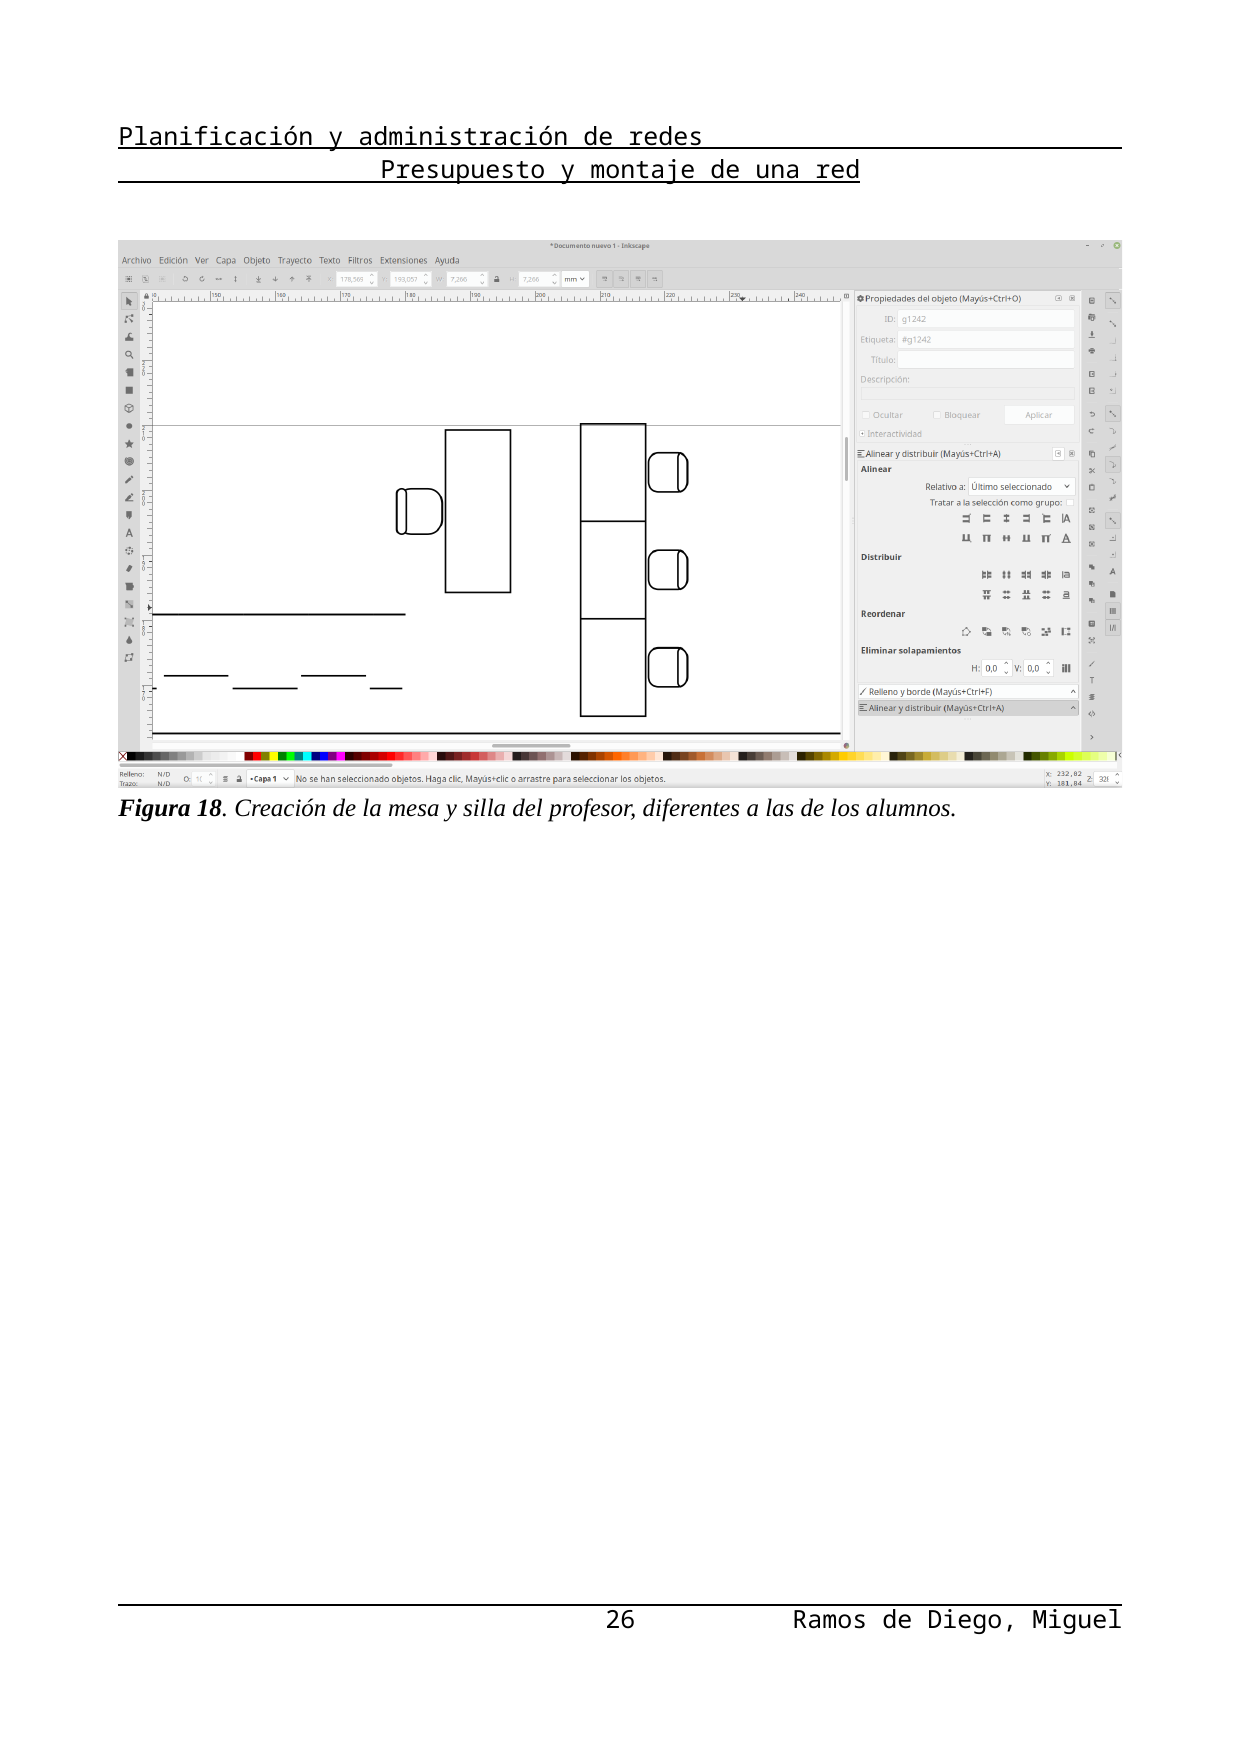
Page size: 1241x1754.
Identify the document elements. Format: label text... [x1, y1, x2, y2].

picture [118, 240, 1123, 788]
text Figura 18. Creación de la mesa y silla del profesor, diferentes a las de los alumnos. [118, 788, 1122, 822]
